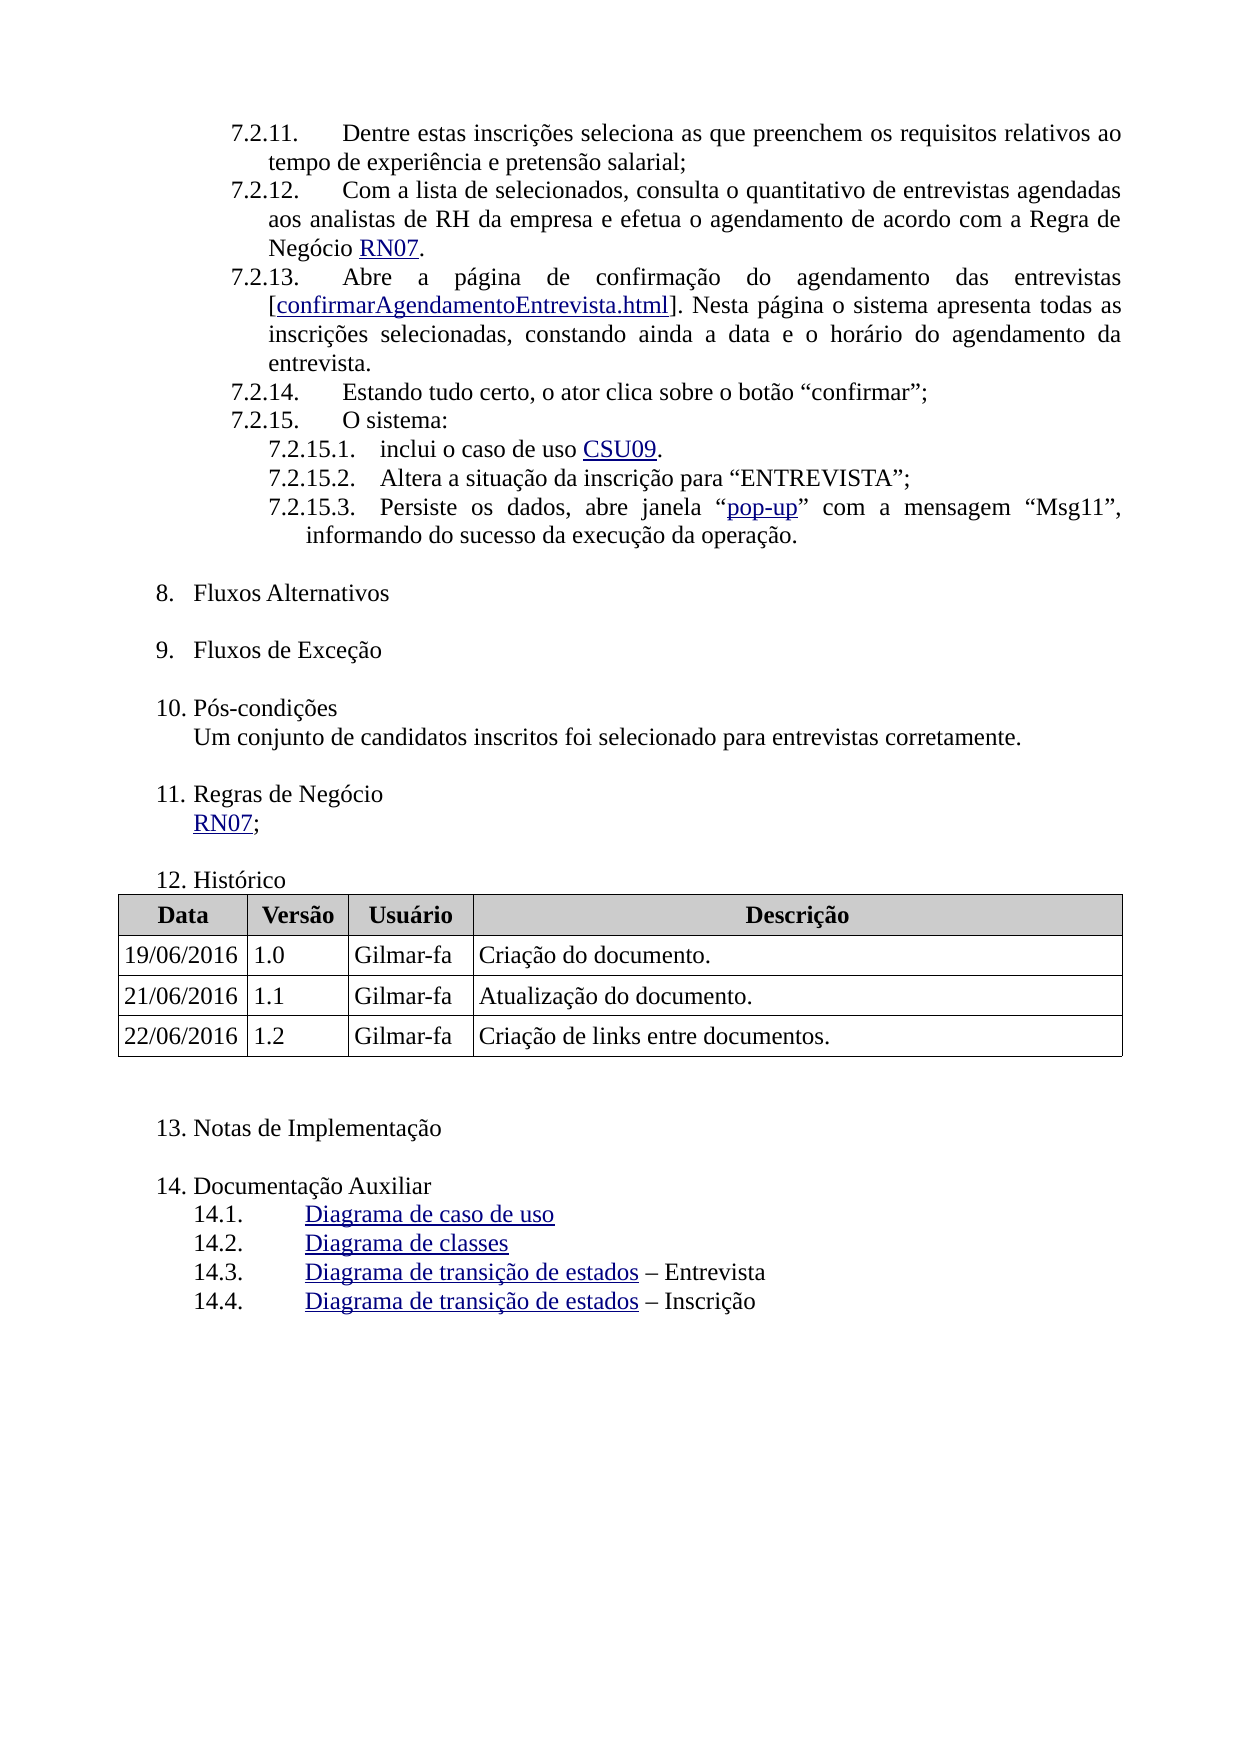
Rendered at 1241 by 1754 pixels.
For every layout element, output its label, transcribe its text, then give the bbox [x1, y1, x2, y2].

list RN07; [156, 808, 1122, 837]
table_header Usuário [349, 895, 473, 935]
table_header Data [119, 895, 247, 935]
list Diagrama de classes [193, 1228, 1122, 1257]
list Persiste os dados, abre janela “pop-up” com a mensagem “Msg11”, informando do sucesso da execução da operação. [268, 492, 1122, 549]
table_header Versão [248, 895, 348, 935]
table_cell Atualização do documento. [474, 976, 1122, 1015]
table_cell 22/06/2016 [119, 1016, 247, 1056]
table_cell Criação do documento. [474, 936, 1122, 975]
table_header Descrição [474, 895, 1122, 935]
list Documentação Auxiliar [156, 1171, 1122, 1199]
table_cell 19/06/2016 [119, 936, 247, 975]
table_cell Gilmar-fa [349, 976, 473, 1015]
list Altera a situação da inscrição para “ENTREVISTA”; [268, 463, 1122, 492]
list Diagrama de transição de estados – Entrevista [193, 1257, 1122, 1286]
list Fluxos Alternativos [156, 578, 1122, 607]
list Fluxos de Exceção [156, 636, 1122, 664]
list Diagrama de caso de uso [193, 1199, 1122, 1228]
table_cell 1.2 [248, 1016, 348, 1056]
list O sistema: [231, 406, 1122, 434]
list Regras de Negócio [156, 779, 1122, 808]
list Histórico [156, 866, 1122, 894]
list Abre a página de confirmação do agendamento das entrevistas [confirmarAgendamentoEntrevista.html]. Nesta página o sistema apresenta todas as inscrições selecionadas, constando ainda a data e o horário do agendamento da entrevista. [231, 262, 1122, 377]
list inclui o caso de uso CSU09. [268, 434, 1122, 463]
list Com a lista de selecionados, consulta o quantitativo de entrevistas agendadas aos analistas de RH da empresa e efetua o agendamento de acordo com a Regra de Negócio RN07. [231, 176, 1122, 262]
table_cell 1.0 [248, 936, 348, 975]
table_cell 1.1 [248, 976, 348, 1015]
list Um conjunto de candidatos inscritos foi selecionado para entrevistas corretamente. [156, 722, 1122, 751]
list Dentre estas inscrições seleciona as que preenchem os requisitos relativos ao tempo de experiência e pretensão salarial; [231, 118, 1122, 176]
table_cell Gilmar-fa [349, 1016, 473, 1056]
table_cell 21/06/2016 [119, 976, 247, 1015]
list Estando tudo certo, o ator clica sobre o botão “confirmar”; [231, 377, 1122, 406]
table_cell Criação de links entre documentos. [474, 1016, 1122, 1056]
list Pós-condições [156, 693, 1122, 722]
list Diagrama de transição de estados – Inscrição [193, 1286, 1122, 1314]
table_cell Gilmar-fa [349, 936, 473, 975]
list Notas de Implementação [156, 1113, 1122, 1142]
